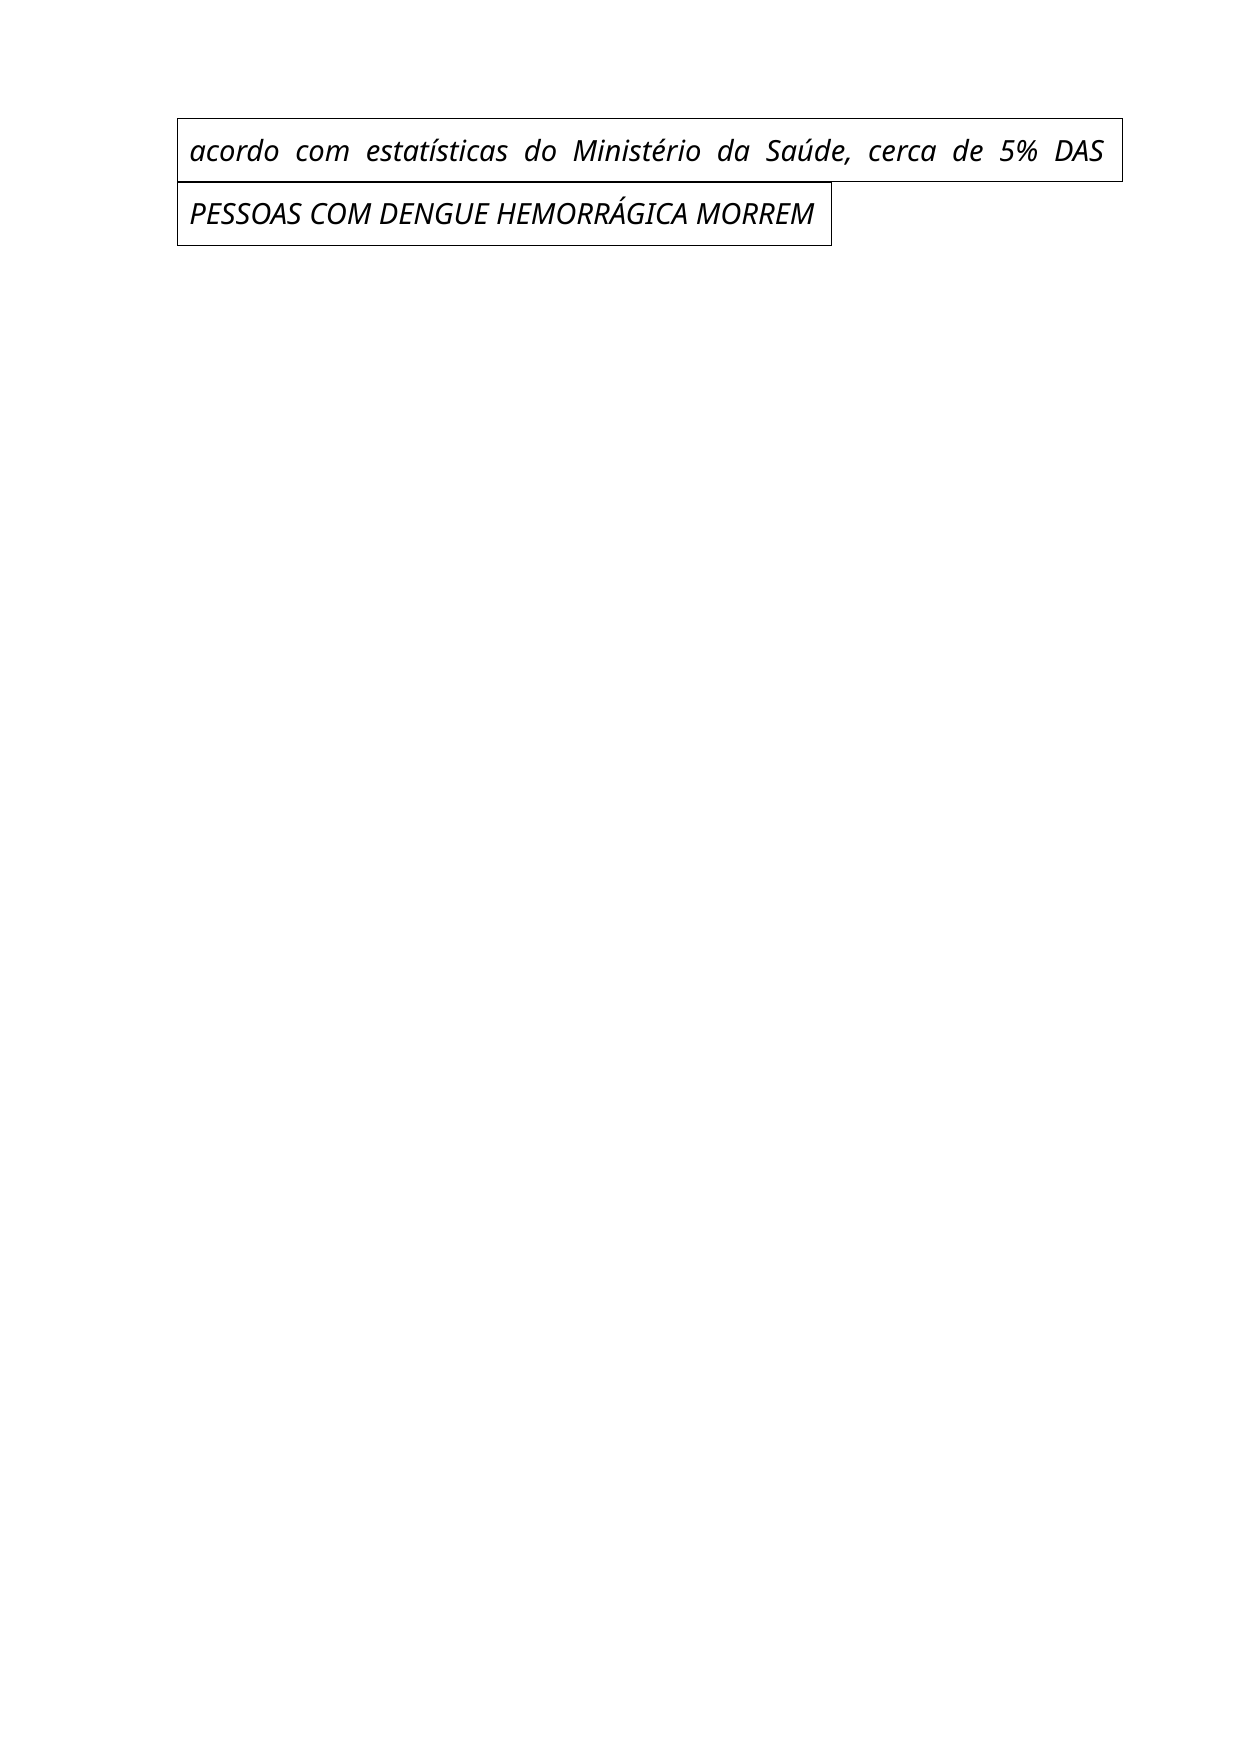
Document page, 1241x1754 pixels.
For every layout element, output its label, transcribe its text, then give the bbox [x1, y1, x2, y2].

text acordo com estatísticas do Ministério da Saúde, cerca de 5% DAS [178, 119, 1122, 181]
text PESSOAS COM DENGUE HEMORRÁGICA MORREM [178, 183, 831, 245]
text [832, 182, 1122, 245]
